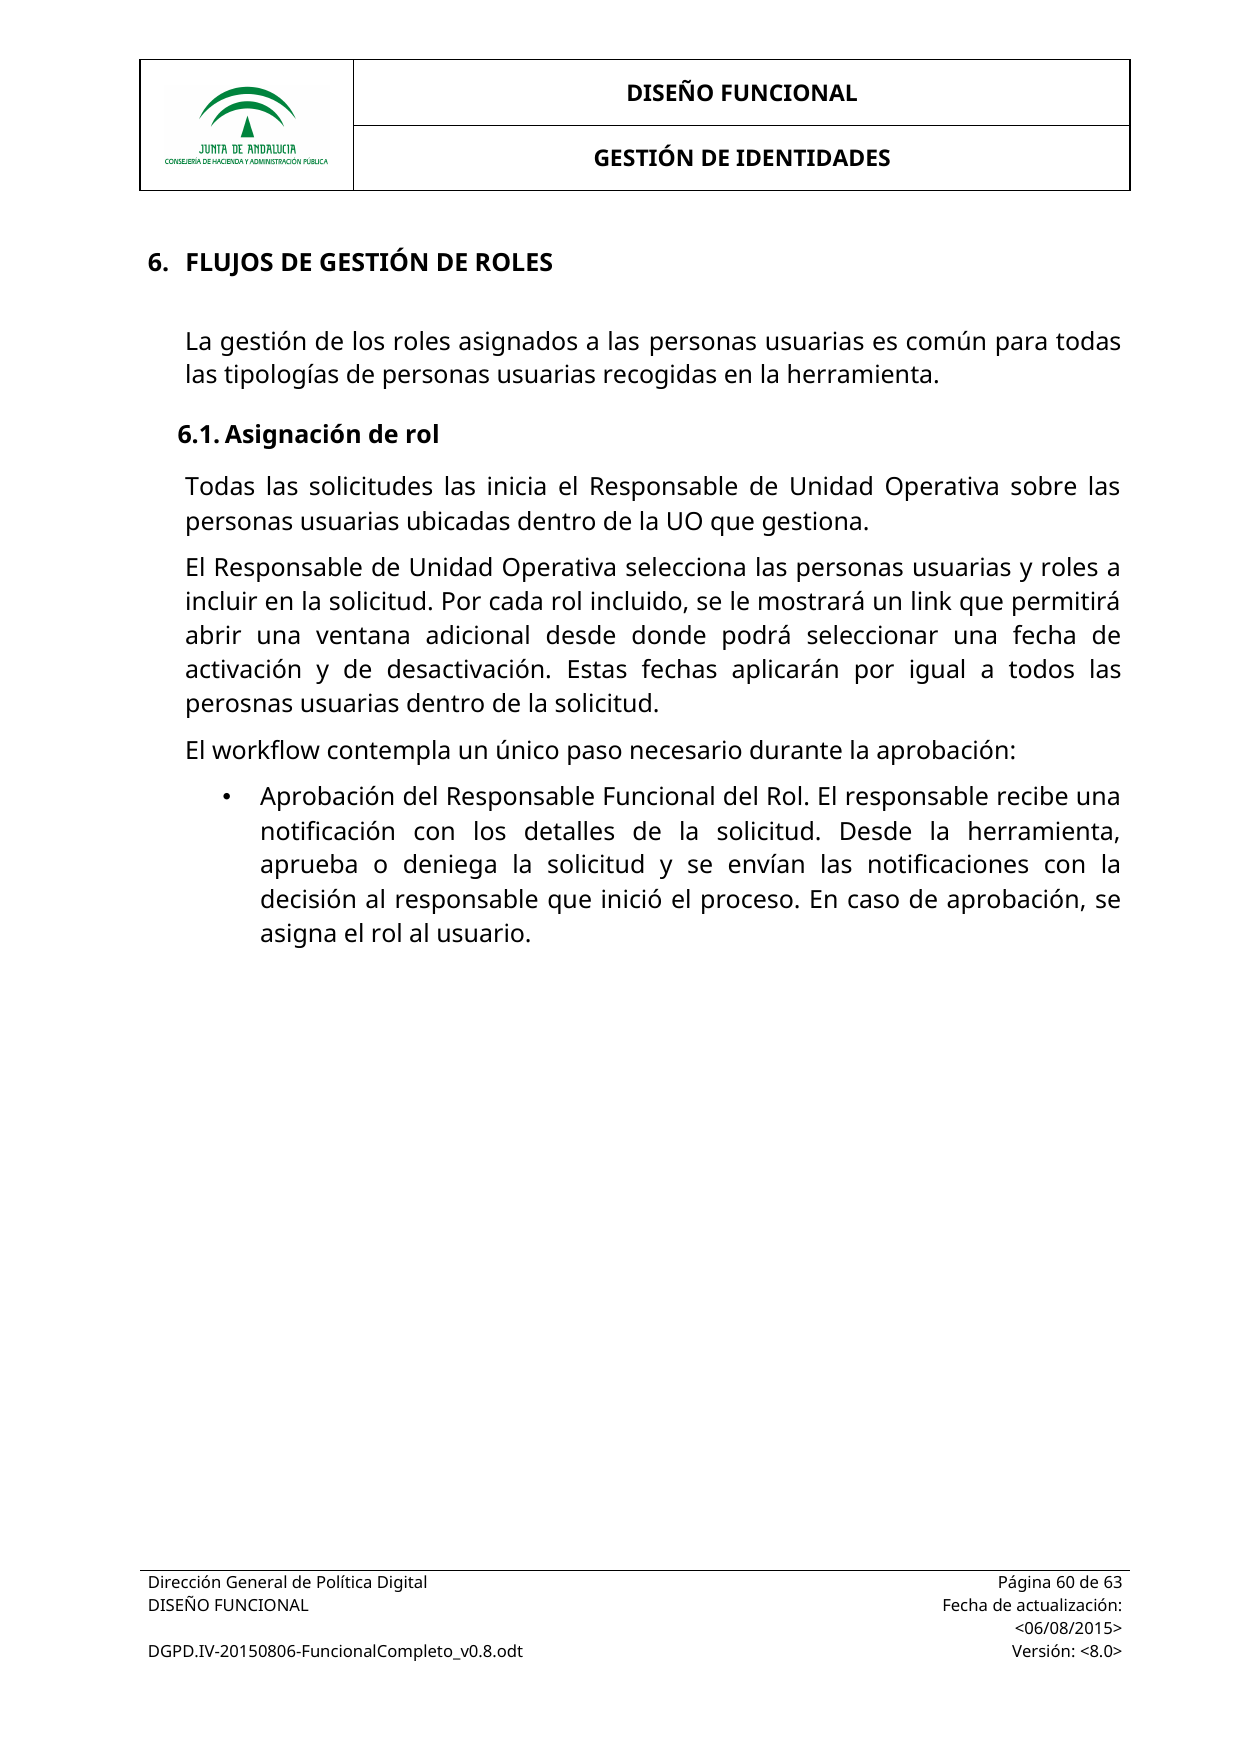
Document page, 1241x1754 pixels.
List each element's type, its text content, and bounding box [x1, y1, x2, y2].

text El workflow contempla un único paso necesario durante la aprobación: [185, 732, 1122, 767]
text Todas las solicitudes las inicia el Responsable de Unidad Operativa sobre las personas usuarias ubicadas dentro de la UO que gestiona. [185, 469, 1122, 537]
text El Responsable de Unidad Operativa selecciona las personas usuarias y roles a incluir en la solicitud. Por cada rol incluido, se le mostrará un link que permitirá abrir una ventana adicional desde donde podrá seleccionar una fecha de activación y de desactivación. Estas fechas aplicarán por igual a todos las perosnas usuarias dentro de la solicitud. [185, 550, 1122, 720]
subtitle Asignación de rol [177, 416, 1122, 450]
subtitle FLUJOS DE GESTIÓN DE ROLES [148, 245, 1122, 279]
picture [164, 85, 330, 165]
list Aprobación del Responsable Funcional del Rol. El responsable recibe una notificación con los detalles de la solicitud. Desde la herramienta, aprueba o deniega la solicitud y se envían las notificaciones con la decisión al responsable que inició el proceso. En caso de aprobación, se asigna el rol al usuario. [222, 779, 1122, 949]
text La gestión de los roles asignados a las personas usuarias es común para todas las tipologías de personas usuarias recogidas en la herramienta. [185, 323, 1122, 391]
